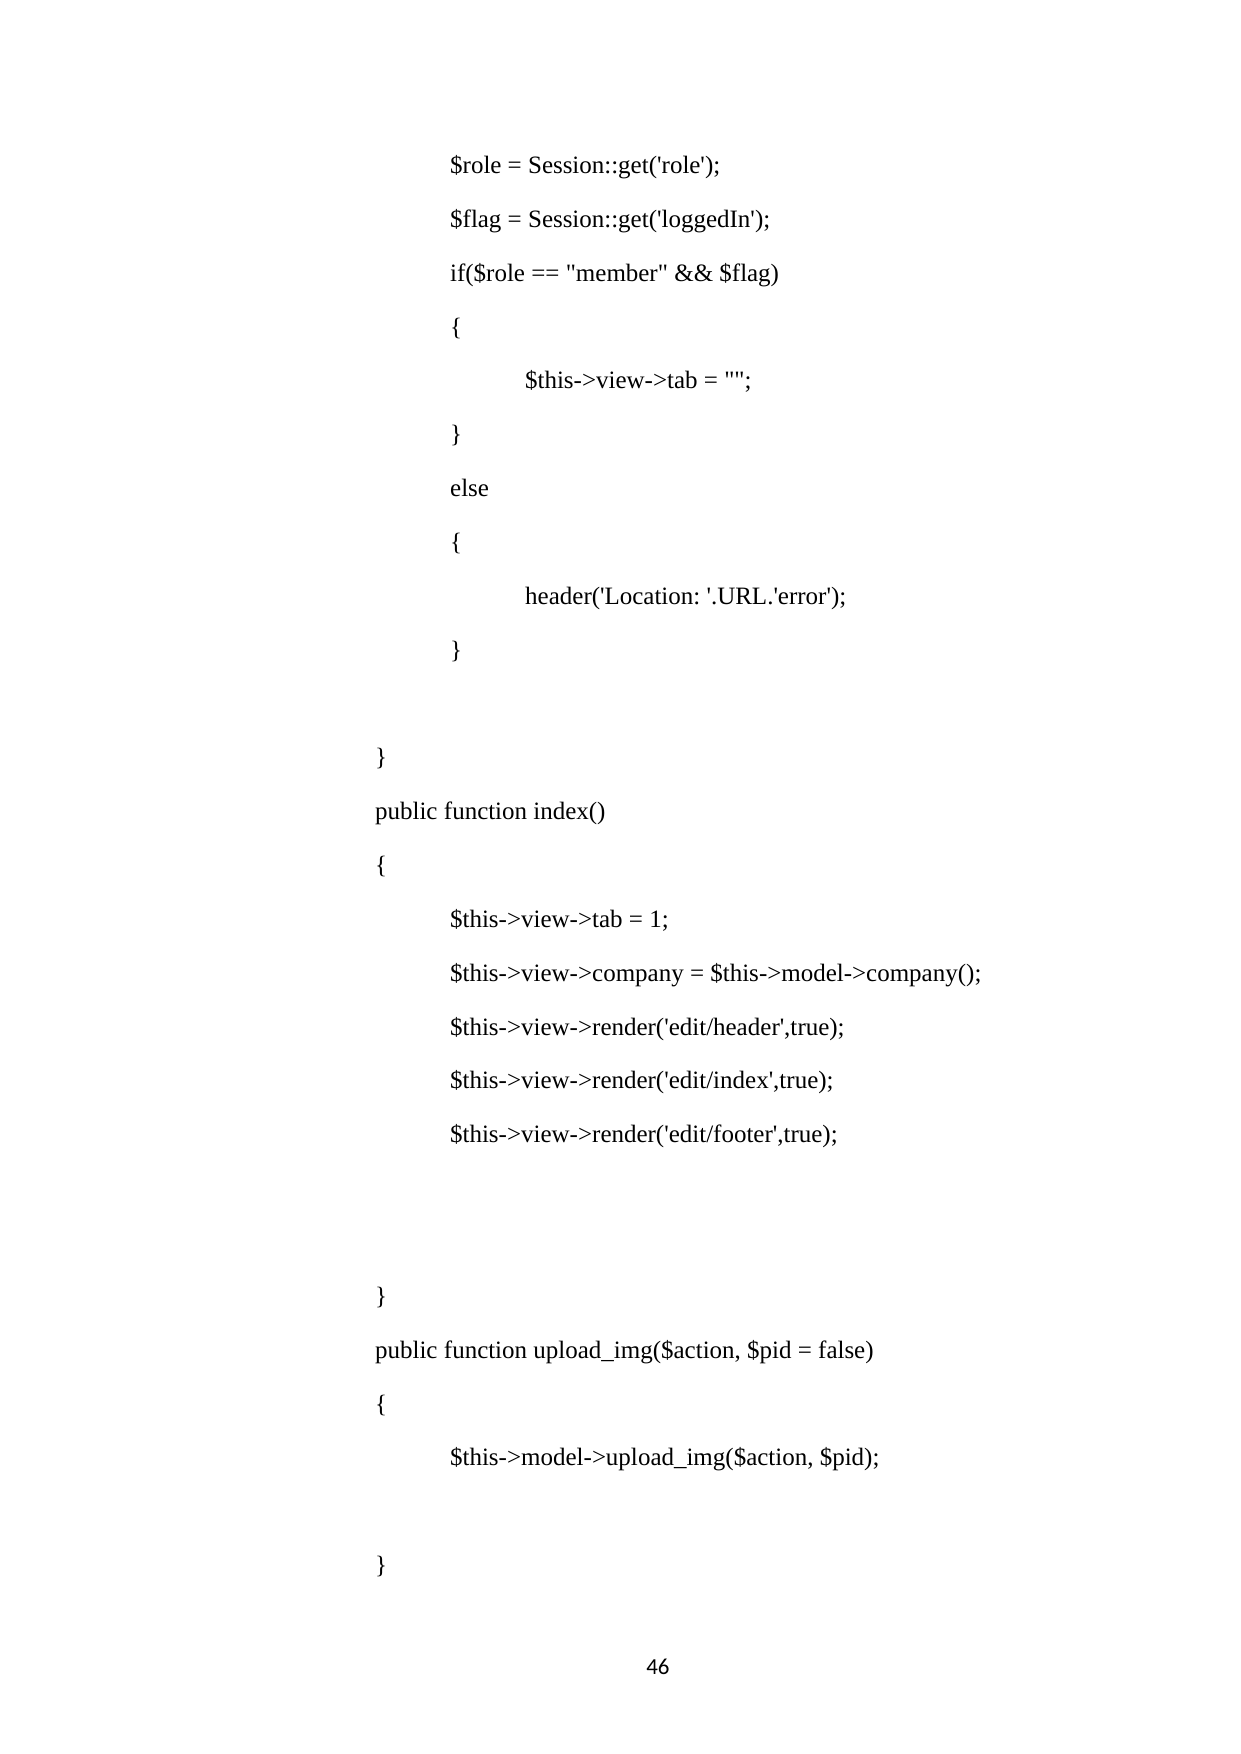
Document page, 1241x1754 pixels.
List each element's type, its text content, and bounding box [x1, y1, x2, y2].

text { [225, 312, 1090, 340]
text } [225, 742, 1090, 771]
text { [225, 850, 1090, 879]
text $this->view->render('edit/footer',true); [225, 1119, 1090, 1148]
text { [225, 1389, 1090, 1417]
text $this->view->render('edit/index',true); [225, 1066, 1090, 1094]
text else [225, 473, 1090, 502]
text $this->view->tab = ""; [225, 365, 1090, 394]
text { [225, 527, 1090, 556]
text } [225, 635, 1090, 663]
text if($role == "member" && $flag) [225, 258, 1090, 286]
text $this->view->company = $this->model->company(); [225, 958, 1090, 987]
text } [225, 1281, 1090, 1310]
text $flag = Session::get('loggedIn'); [225, 204, 1090, 233]
text } [225, 1550, 1090, 1579]
text $this->view->tab = 1; [225, 904, 1090, 933]
text public function index() [225, 796, 1090, 825]
text $role = Session::get('role'); [225, 150, 1090, 179]
text } [225, 419, 1090, 448]
text $this->model->upload_img($action, $pid); [225, 1442, 1090, 1471]
text header('Location: '.URL.'error'); [225, 581, 1090, 609]
text public function upload_img($action, $pid = false) [225, 1335, 1090, 1363]
text $this->view->render('edit/header',true); [225, 1012, 1090, 1040]
